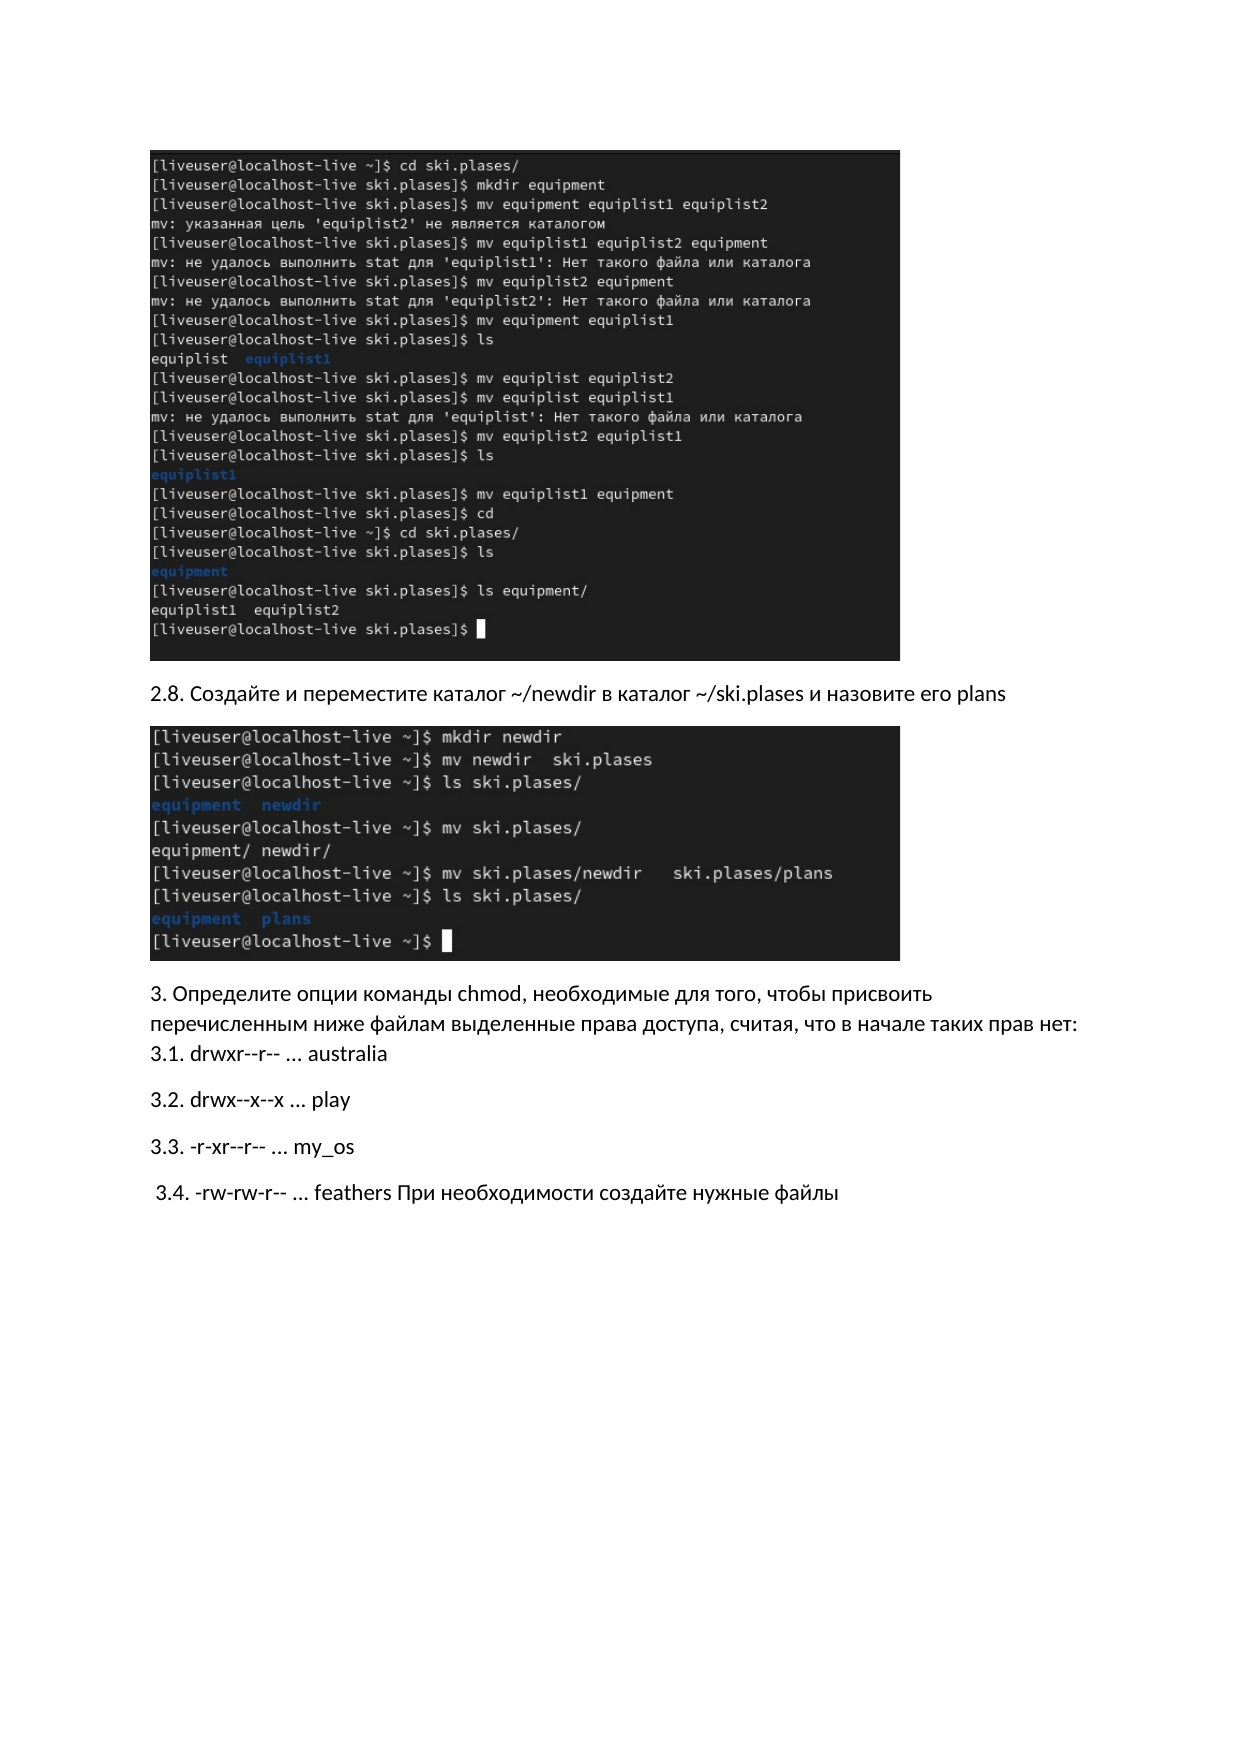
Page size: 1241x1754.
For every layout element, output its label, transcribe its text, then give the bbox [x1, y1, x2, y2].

text 3.3. -r-xr--r-- ... my_os [150, 1132, 1090, 1160]
text 3.2. drwx--x--x ... play [150, 1085, 1090, 1113]
text 2.8. Создайте и переместите каталог ~/newdir в каталог ~/ski.plases и назовите его plans [150, 679, 1090, 707]
text 3.4. -rw-rw-r-- ... feathers При необходимости создайте нужные файлы [150, 1178, 1090, 1206]
text 3. Определите опции команды chmod, необходимые для того, чтобы присвоить перечисленным ниже файлам выделенные права доступа, считая, что в начале таких прав нет: 3.1. drwxr--r-- ... australia [150, 979, 1090, 1067]
